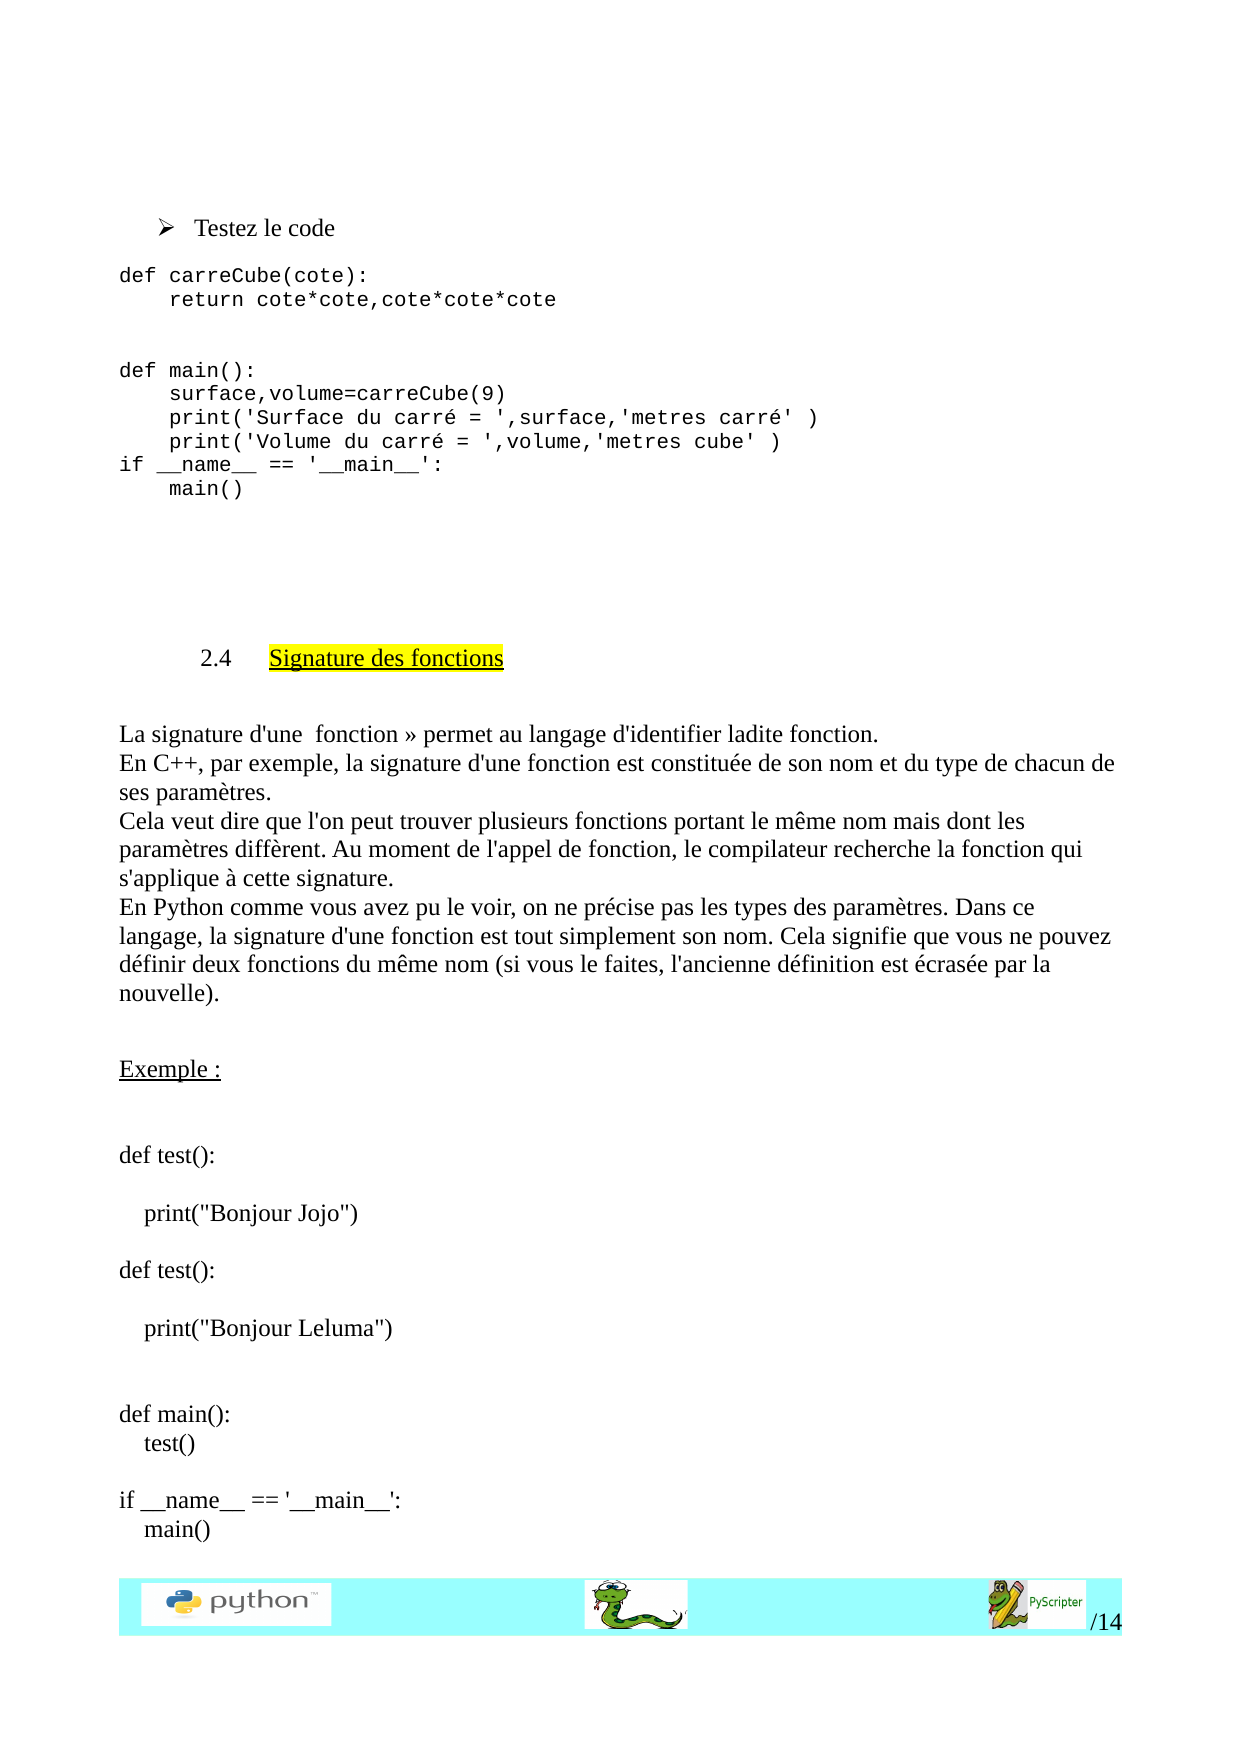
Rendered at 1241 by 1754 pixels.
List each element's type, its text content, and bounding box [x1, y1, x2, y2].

text def main(): [119, 360, 1122, 383]
text main() [119, 478, 1122, 502]
text def test(): [119, 1141, 1122, 1169]
picture [141, 1583, 332, 1626]
text En C++, par exemple, la signature d'une fonction est constituée de son nom et du type de chacun de ses paramètres. [119, 748, 1122, 806]
text En Python comme vous avez pu le voir, on ne précise pas les types des paramètres. Dans ce langage, la signature d'une fonction est tout simplement son nom. Cela signifie que vous ne pouvez définir deux fonctions du même nom (si vous le faites, l'ancienne définition est écrasée par la nouvelle). [119, 892, 1122, 1007]
list Testez le code [156, 213, 1122, 241]
picture [988, 1580, 1087, 1629]
text Exemple : [119, 1054, 1122, 1083]
text def carreCube(cote): [119, 265, 1122, 289]
text print('Surface du carré = ',surface,'metres carré' ) [119, 407, 1122, 431]
picture [584, 1580, 688, 1629]
text print('Volume du carré = ',volume,'metres cube' ) [119, 431, 1122, 454]
text print("Bonjour Jojo") [119, 1198, 1122, 1227]
list Signature des fonctions [194, 643, 1122, 672]
text print("Bonjour Leluma") [119, 1313, 1122, 1342]
text La signature d'une fonction » permet au langage d'identifier ladite fonction. [119, 719, 1122, 748]
text if __name__ == '__main__': [119, 1486, 1122, 1514]
text surface,volume=carreCube(9) [119, 383, 1122, 407]
text main() [119, 1514, 1122, 1543]
text return cote*cote,cote*cote*cote [119, 289, 1122, 312]
text test() [119, 1428, 1122, 1457]
text def main(): [119, 1399, 1122, 1428]
text if __name__ == '__main__': [119, 454, 1122, 478]
text def test(): [119, 1256, 1122, 1284]
text Cela veut dire que l'on peut trouver plusieurs fonctions portant le même nom mais dont les paramètres diffèrent. Au moment de l'appel de fonction, le compilateur recherche la fonction qui s'applique à cette signature. [119, 806, 1122, 892]
